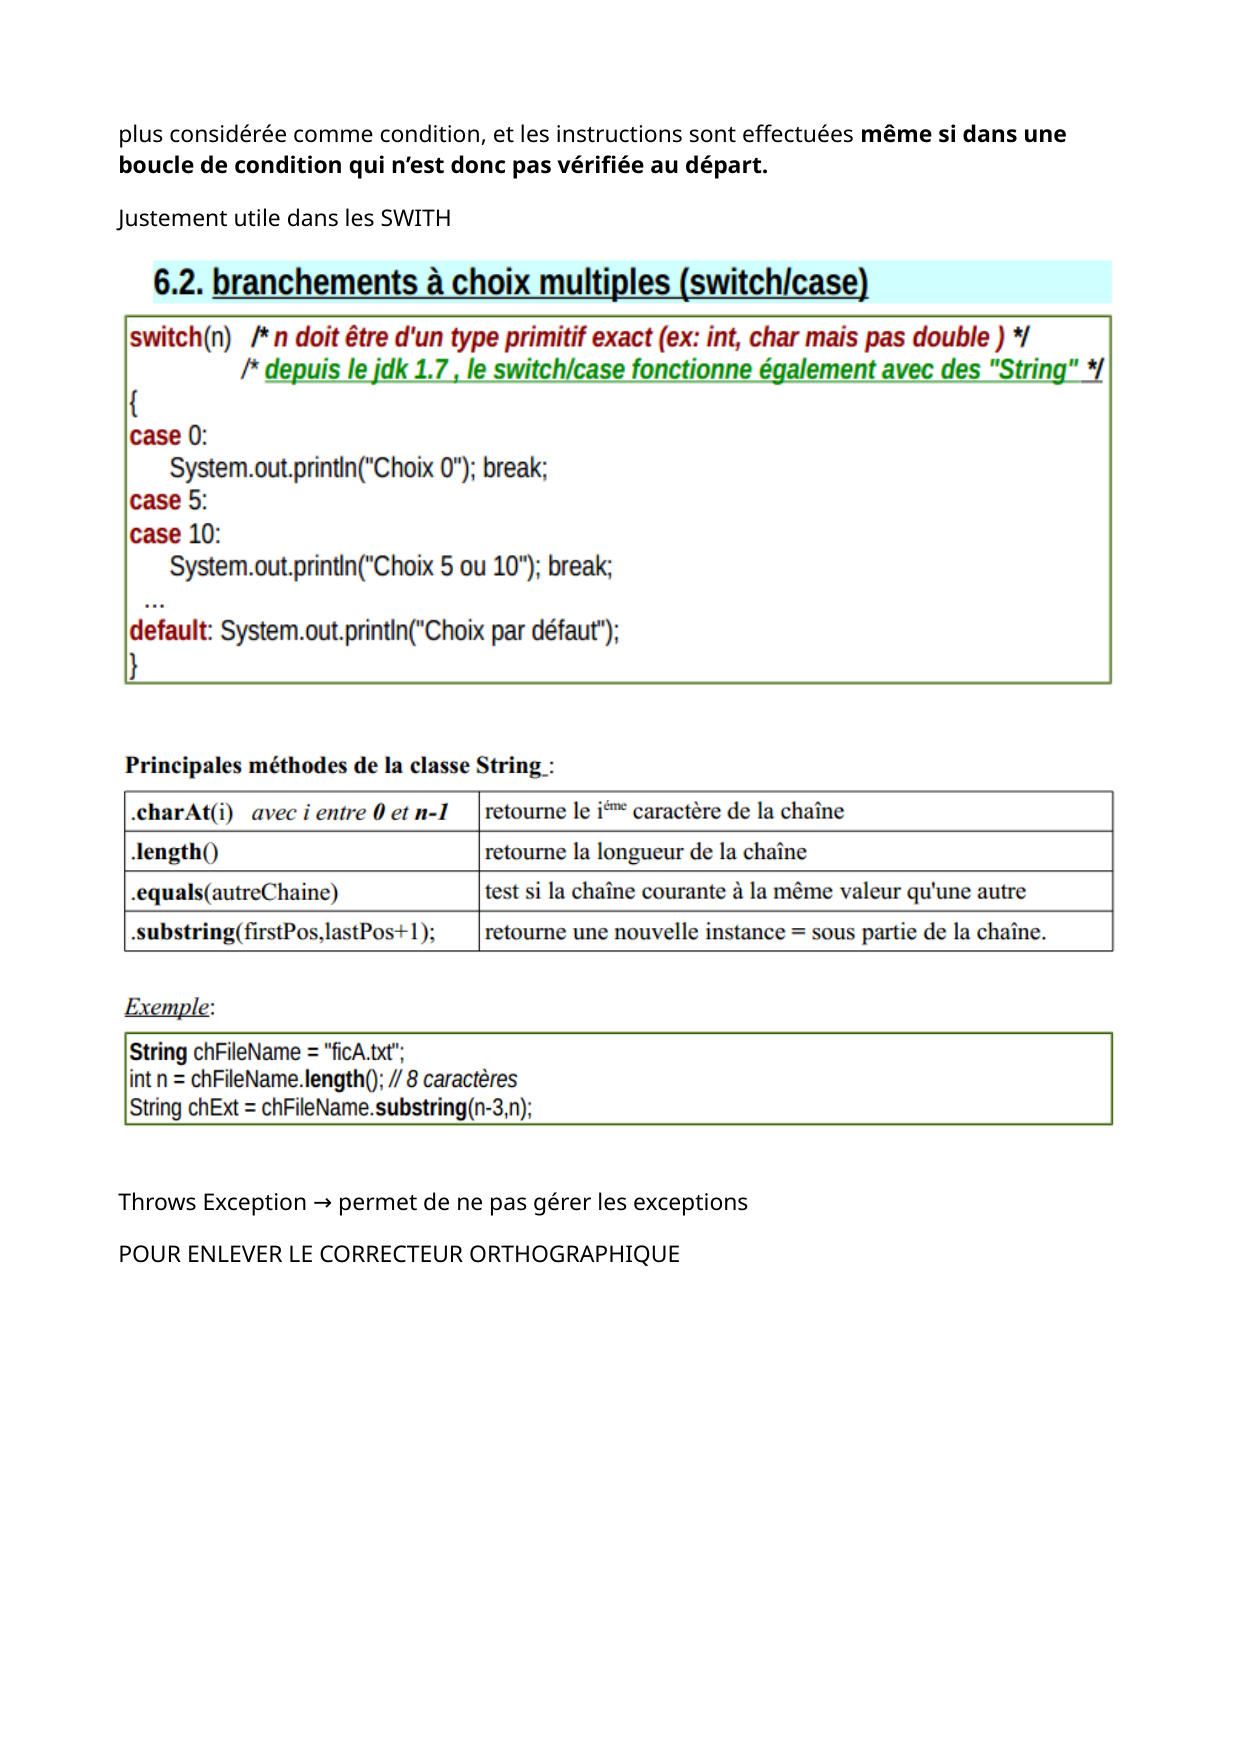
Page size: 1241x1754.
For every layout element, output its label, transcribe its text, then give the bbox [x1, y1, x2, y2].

picture [118, 746, 1123, 1134]
text Justement utile dans les SWITH [118, 201, 1122, 233]
picture [118, 253, 1123, 694]
text plus considérée comme condition, et les instructions sont effectuées même si dans une boucle de condition qui n’est donc pas vérifiée au départ. [118, 118, 1122, 181]
text POUR ENLEVER LE CORRECTEUR ORTHOGRAPHIQUE [118, 1238, 1122, 1269]
text Throws Exception → permet de ne pas gérer les exceptions [118, 1186, 1122, 1217]
